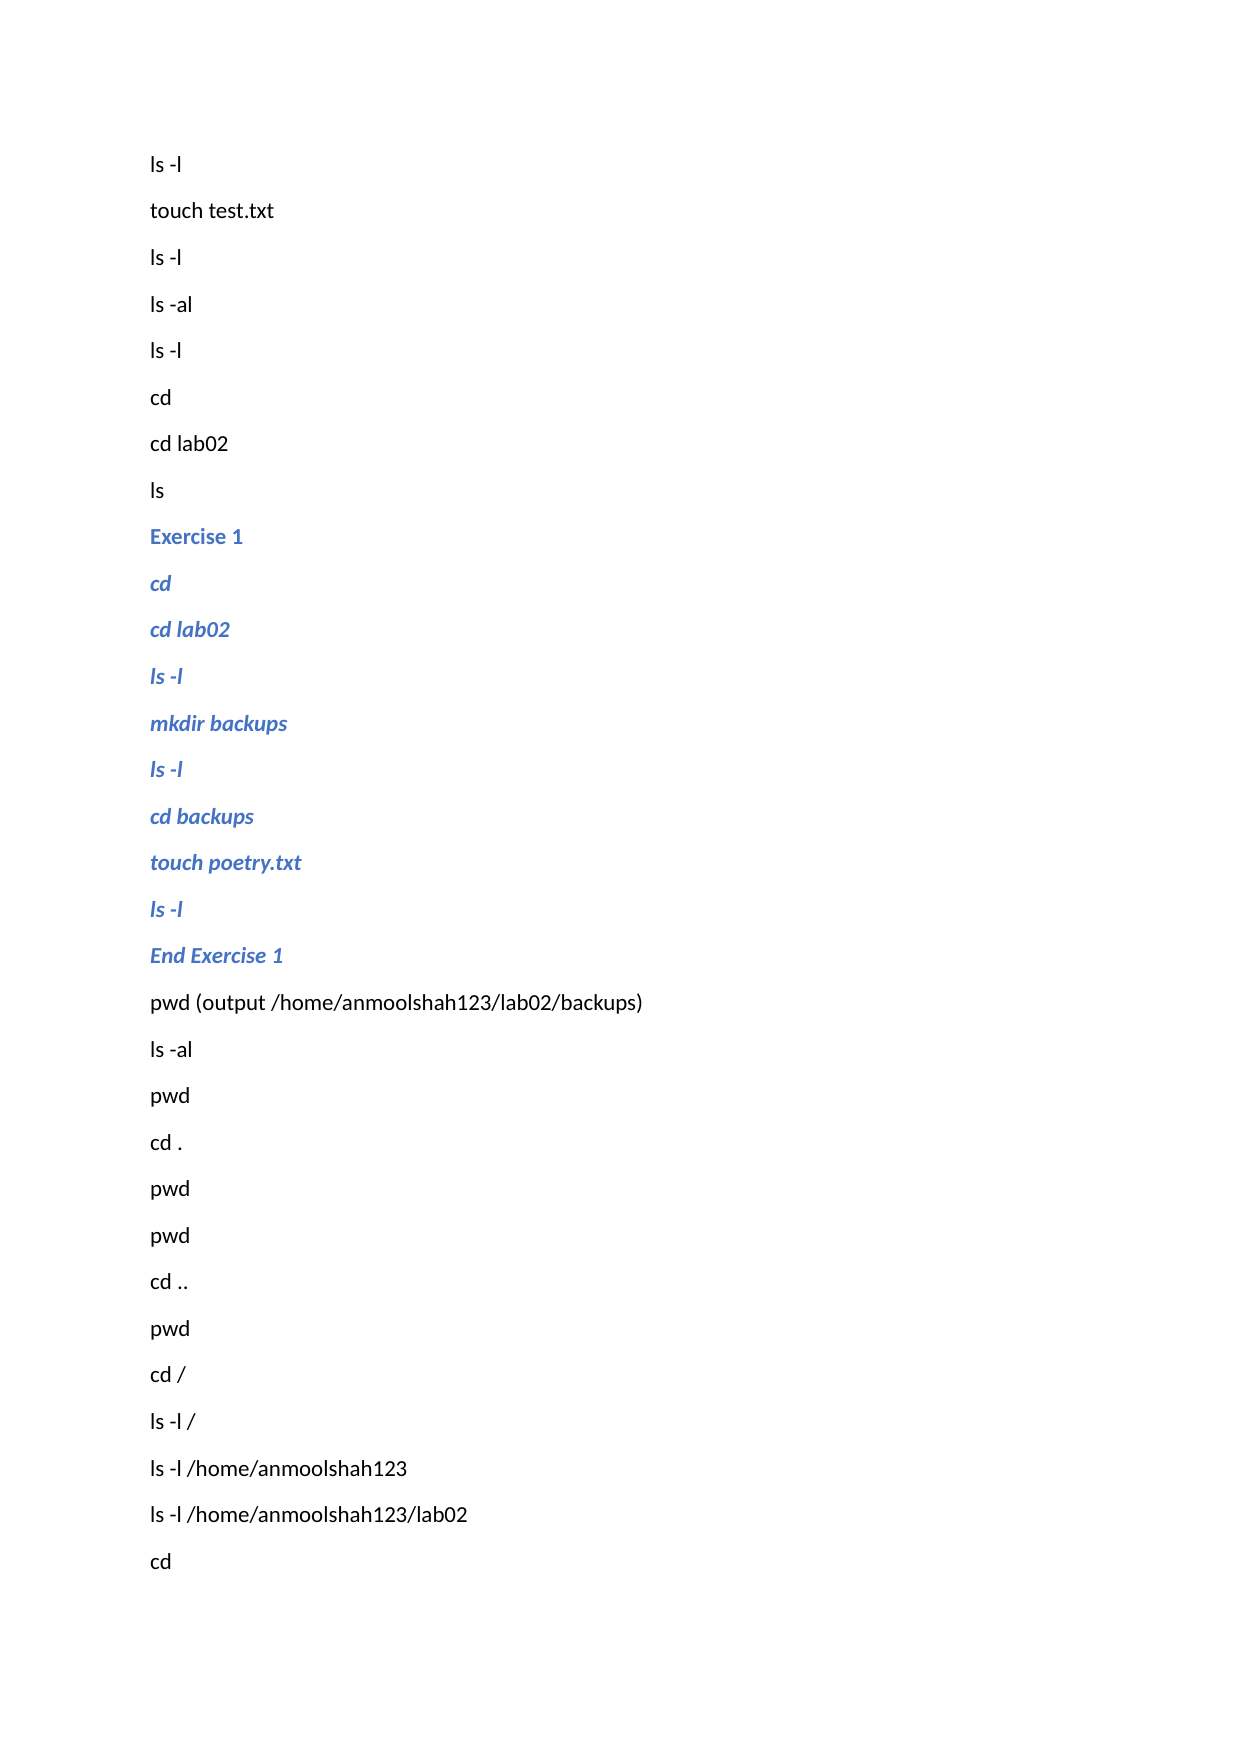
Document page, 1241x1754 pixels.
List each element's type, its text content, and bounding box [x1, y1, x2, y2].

text touch test.txt [150, 197, 1090, 224]
text cd [150, 383, 1090, 411]
text cd backups [150, 802, 1090, 830]
text cd [150, 1547, 1090, 1575]
text pwd (output /home/anmoolshah123/lab02/backups) [150, 988, 1090, 1016]
text pwd [150, 1174, 1090, 1202]
text mkdir backups [150, 709, 1090, 737]
text cd .. [150, 1267, 1090, 1296]
text cd lab02 [150, 616, 1090, 644]
text pwd [150, 1314, 1090, 1342]
text touch poetry.txt [150, 848, 1090, 876]
text pwd [150, 1081, 1090, 1109]
text pwd [150, 1221, 1090, 1249]
text ls -l [150, 895, 1090, 923]
text ls -al [150, 1035, 1090, 1063]
text ls -l [150, 150, 1090, 178]
text End Exercise 1 [150, 942, 1090, 969]
text ls [150, 476, 1090, 504]
text ls -l /home/anmoolshah123 [150, 1454, 1090, 1482]
text ls -l [150, 243, 1090, 271]
text ls -l / [150, 1407, 1090, 1435]
text cd . [150, 1128, 1090, 1156]
text ls -l /home/anmoolshah123/lab02 [150, 1500, 1090, 1528]
text ls -l [150, 336, 1090, 364]
text cd [150, 569, 1090, 597]
text ls -al [150, 290, 1090, 318]
text ls -l [150, 755, 1090, 783]
text ls -l [150, 662, 1090, 690]
text cd lab02 [150, 429, 1090, 457]
text cd / [150, 1361, 1090, 1389]
text Exercise 1 [150, 522, 1090, 551]
